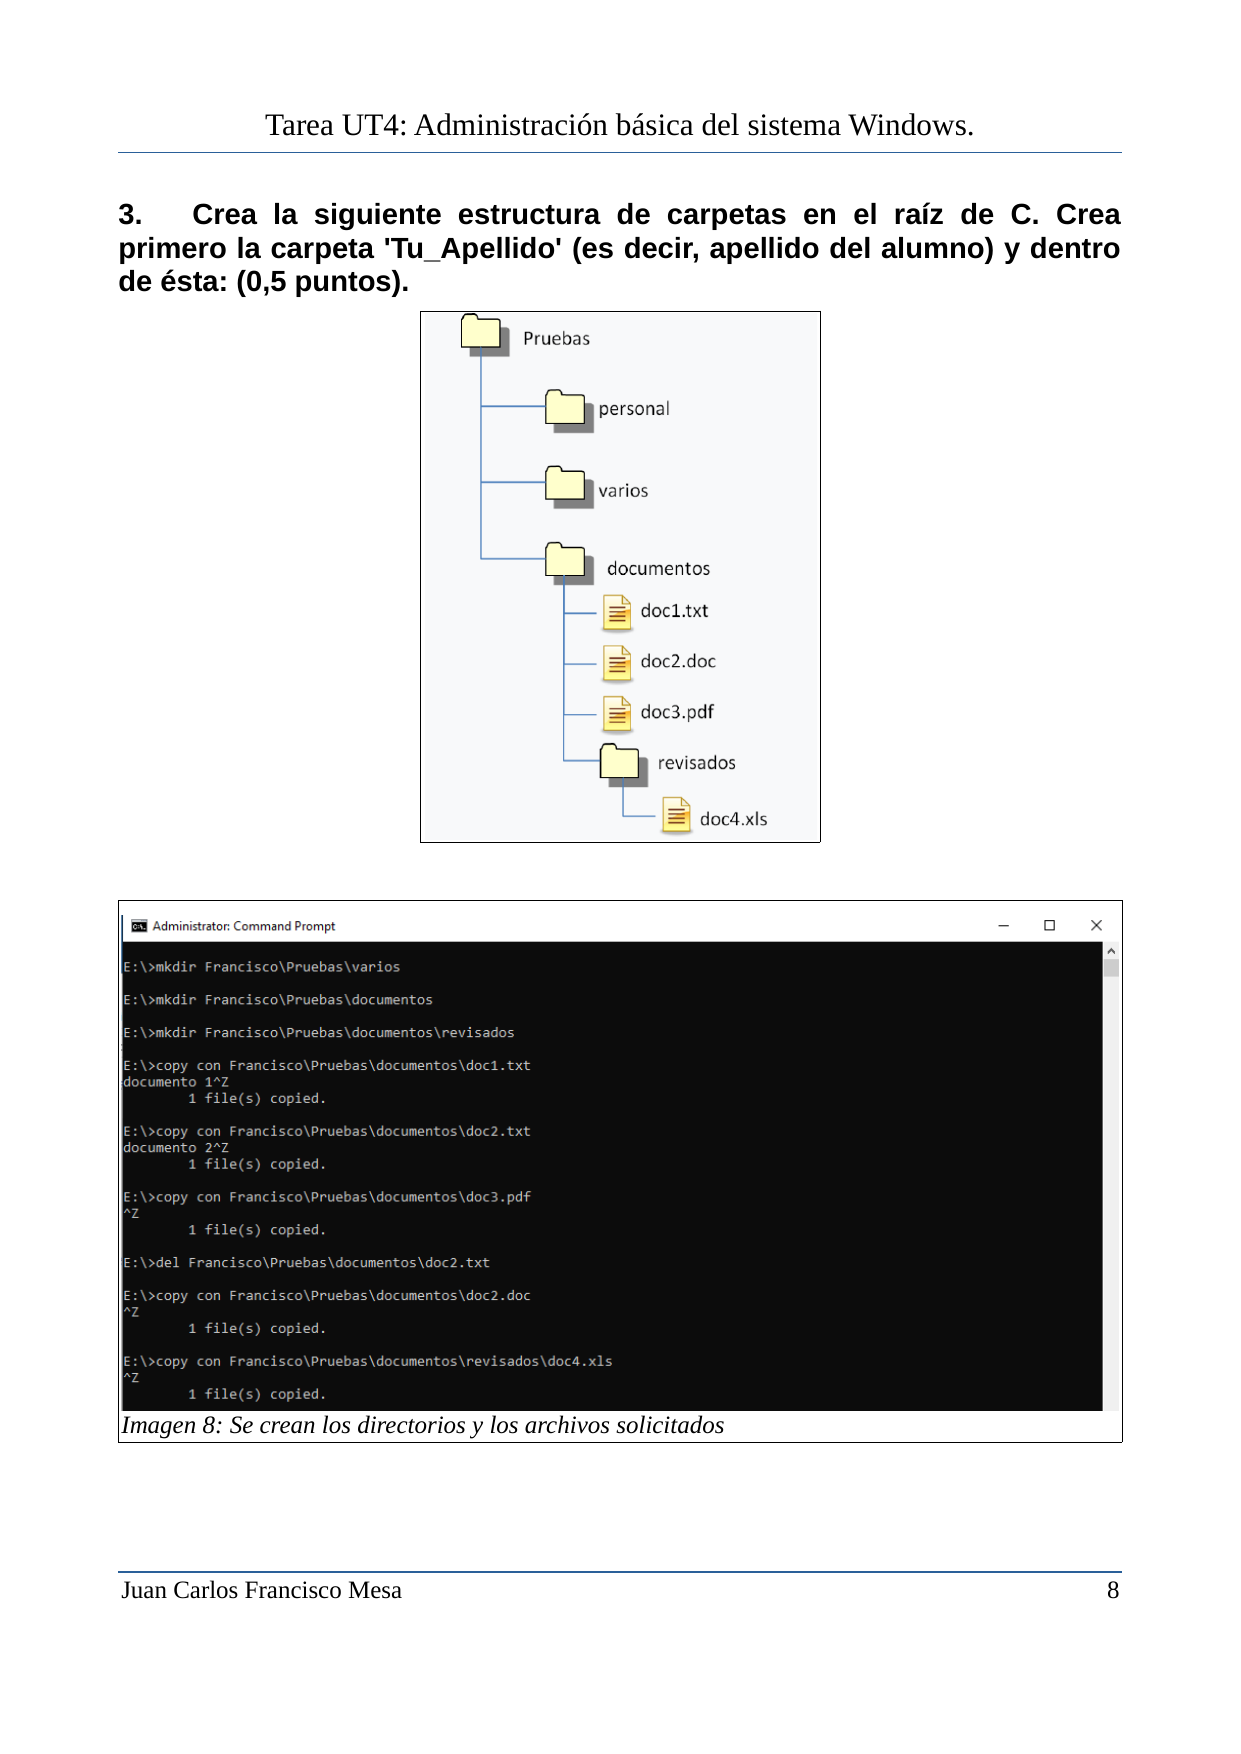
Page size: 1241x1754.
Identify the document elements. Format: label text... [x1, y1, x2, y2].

subtitle Crea la siguiente estructura de carpetas en el raíz de C. Crea primero la carpeta 'Tu_Apellido' (es decir, apellido del alumno) y dentro de ésta: (0,5 puntos). [118, 197, 1122, 298]
picture [121, 915, 1119, 1411]
text Imagen 8: Se crean los directorios y los archivos solicitados [121, 1411, 1119, 1439]
picture [423, 313, 818, 840]
